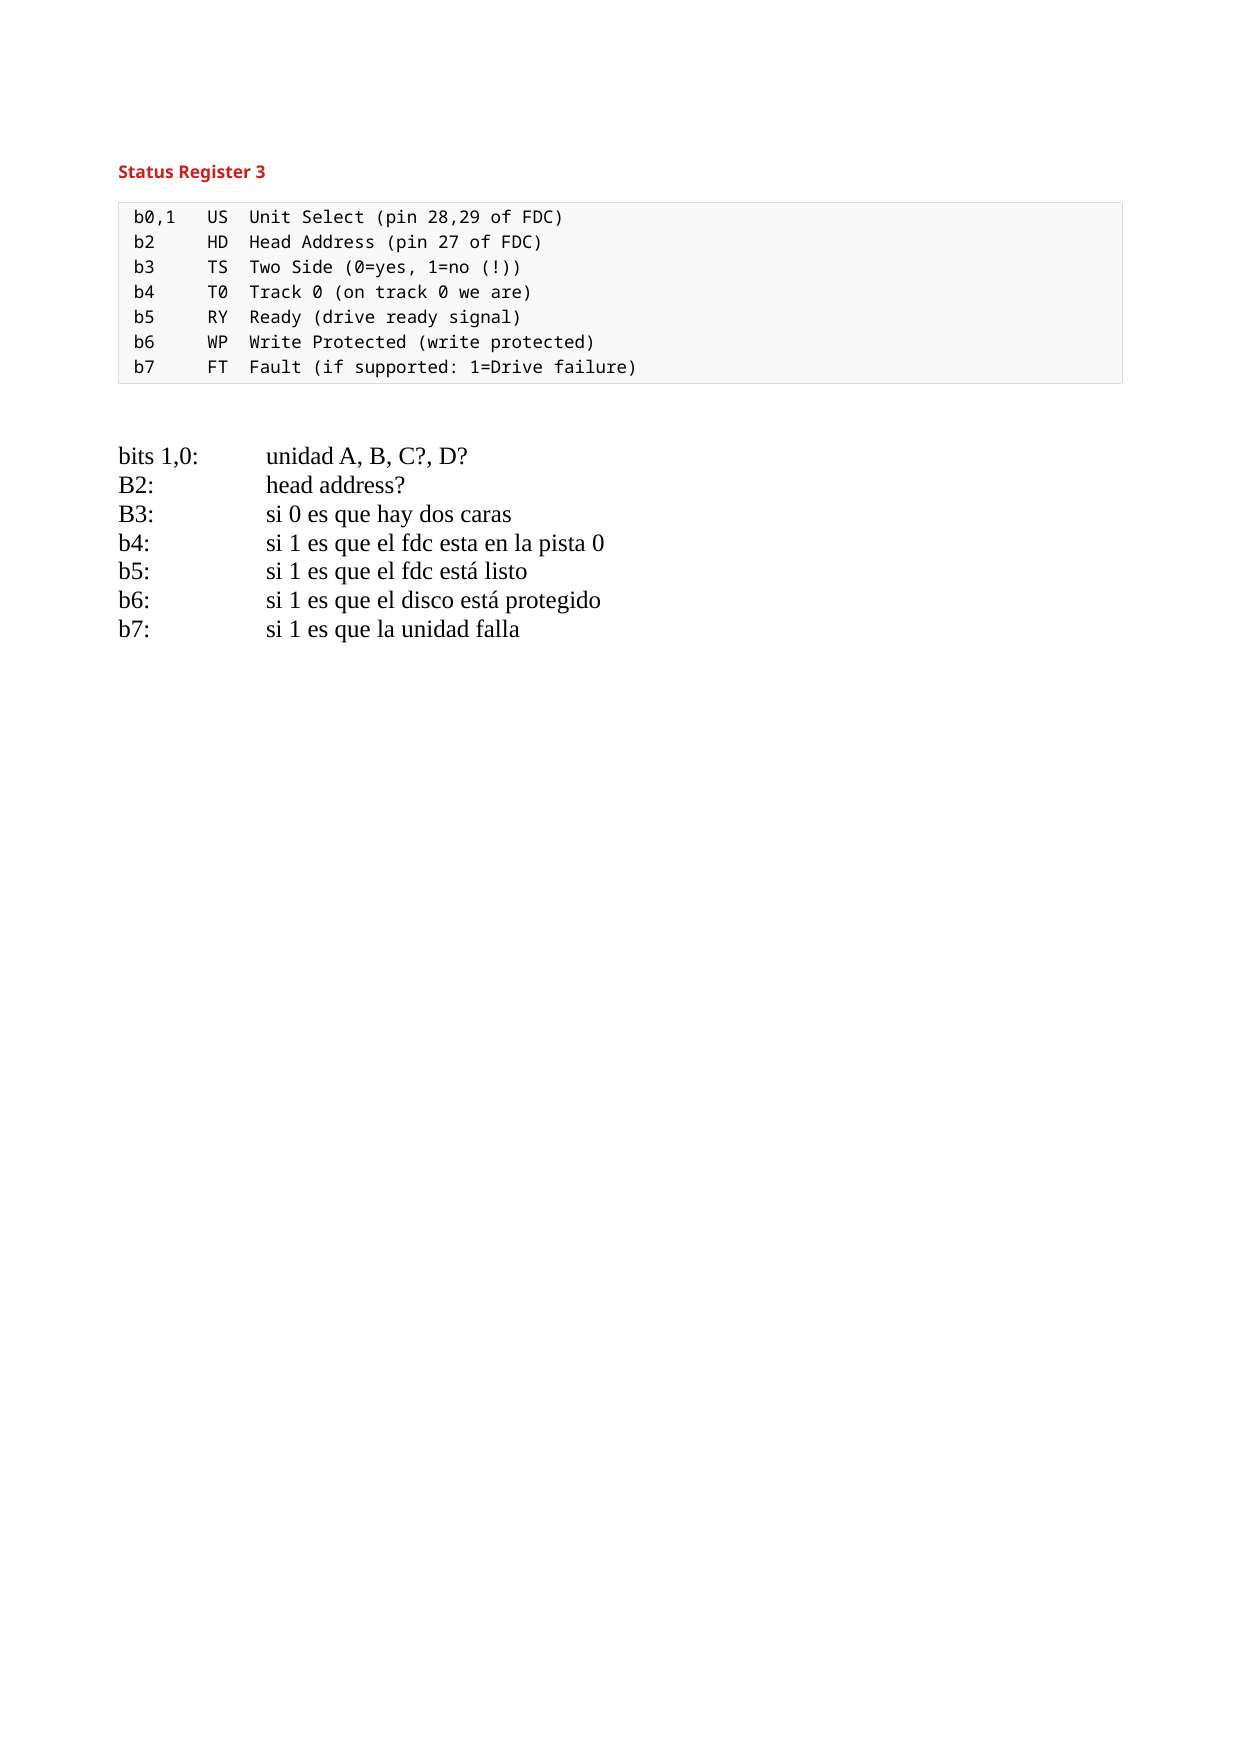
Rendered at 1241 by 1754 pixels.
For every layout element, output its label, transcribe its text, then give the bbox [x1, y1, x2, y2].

text bits 1,0: unidad A, B, C?, D? [118, 441, 1122, 470]
text B2: head address? [118, 470, 1122, 499]
text b7: si 1 es que la unidad falla [118, 614, 1122, 643]
text b6 WP Write Protected (write protected) [119, 327, 1122, 352]
text b4: si 1 es que el fdc esta en la pista 0 [118, 528, 1122, 556]
text Status Register 3 [118, 160, 1122, 184]
text B3: si 0 es que hay dos caras [118, 499, 1122, 528]
text b2 HD Head Address (pin 27 of FDC) [119, 227, 1122, 252]
text b5: si 1 es que el fdc está listo [118, 556, 1122, 585]
text b4 T0 Track 0 (on track 0 we are) [119, 277, 1122, 302]
text b7 FT Fault (if supported: 1=Drive failure) [119, 352, 1122, 383]
text b6: si 1 es que el disco está protegido [118, 585, 1122, 614]
text b3 TS Two Side (0=yes, 1=no (!)) [119, 252, 1122, 277]
text b5 RY Ready (drive ready signal) [119, 302, 1122, 327]
text b0,1 US Unit Select (pin 28,29 of FDC) [119, 203, 1122, 227]
